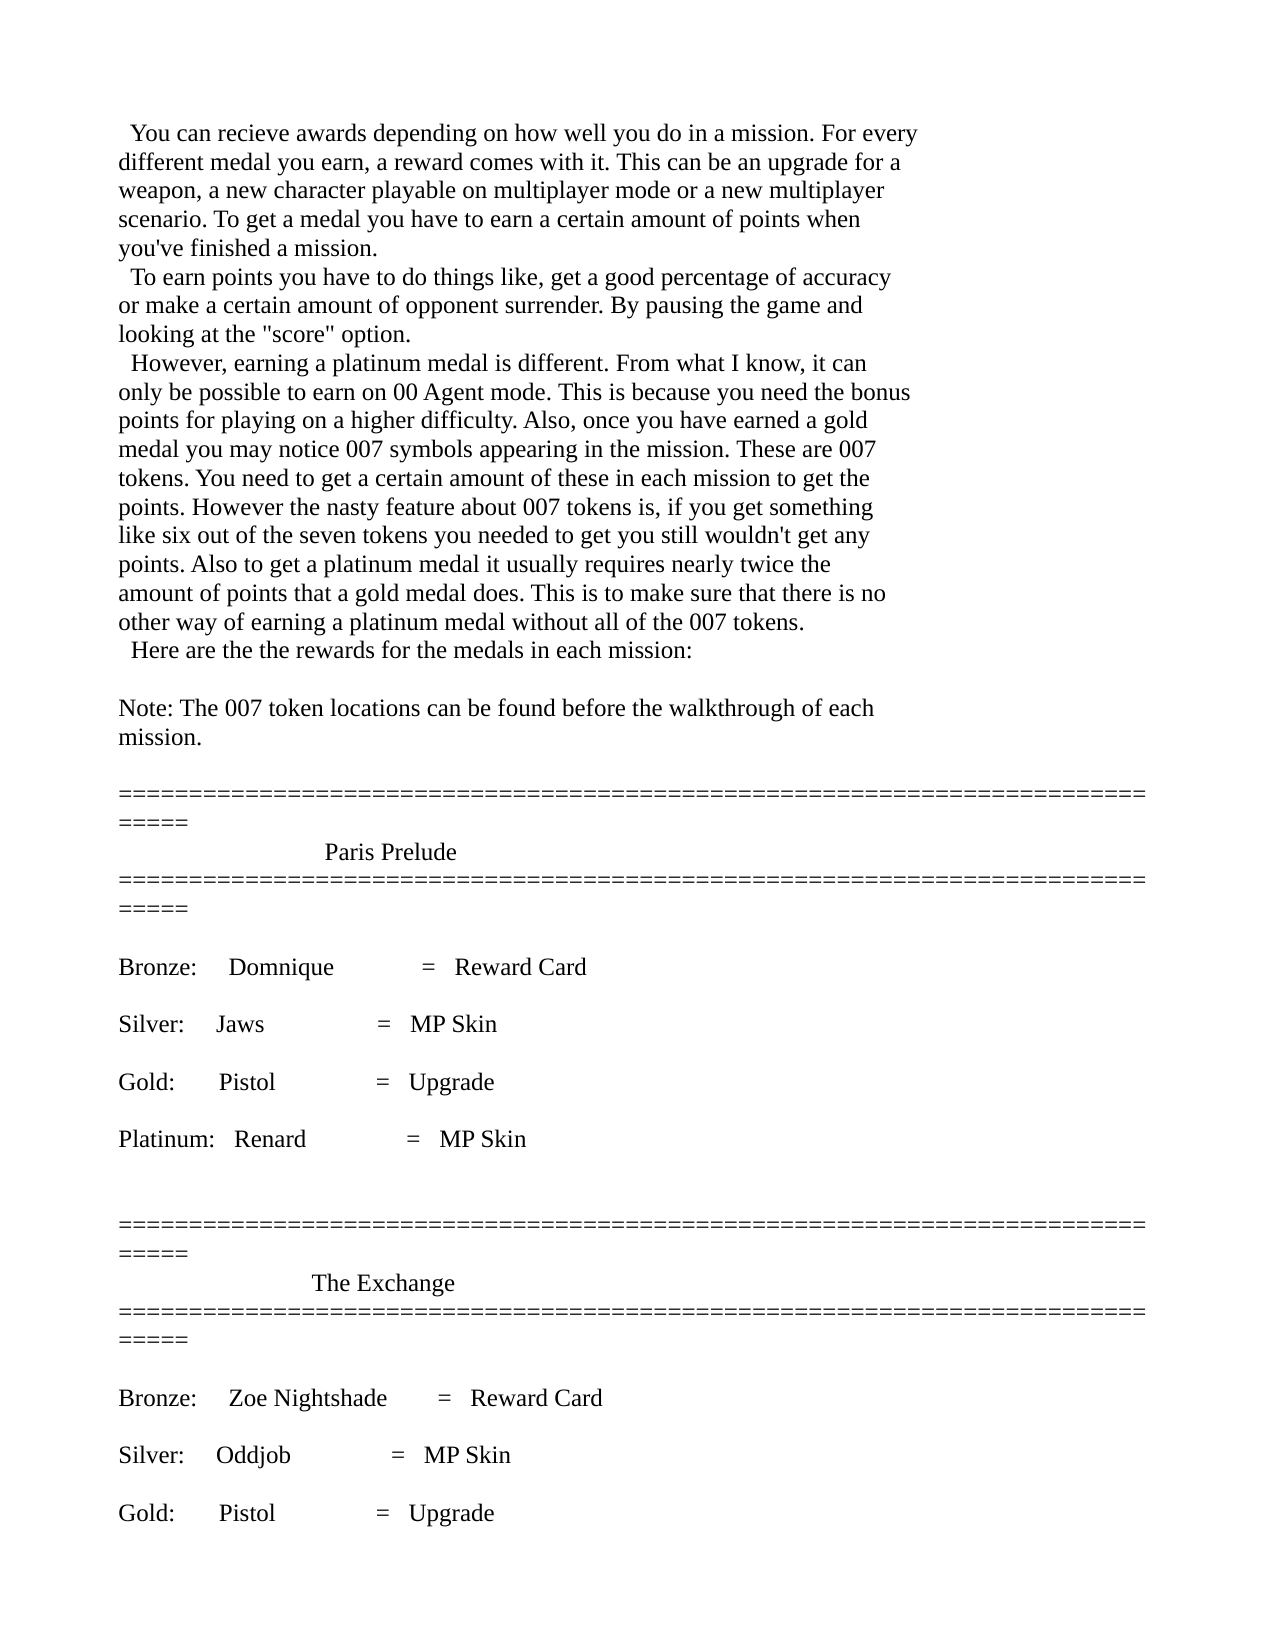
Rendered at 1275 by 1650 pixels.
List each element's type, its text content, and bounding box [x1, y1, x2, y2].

text To earn points you have to do things like, get a good percentage of accuracy [118, 262, 1157, 291]
text Gold: Pistol = Upgrade [118, 1498, 1157, 1527]
text you've finished a mission. [118, 233, 1157, 262]
text The Exchange [118, 1268, 1157, 1297]
text Gold: Pistol = Upgrade [118, 1067, 1157, 1096]
text Bronze: Zoe Nightshade = Reward Card [118, 1383, 1157, 1412]
text Note: The 007 token locations can be found before the walkthrough of each [118, 693, 1157, 722]
text Here are the the rewards for the medals in each mission: [118, 636, 1157, 664]
text scenario. To get a medal you have to earn a certain amount of points when [118, 204, 1157, 233]
text mission. [118, 722, 1157, 751]
text Silver: Oddjob = MP Skin [118, 1441, 1157, 1469]
text Paris Prelude [118, 837, 1157, 866]
text or make a certain amount of opponent surrender. By pausing the game and [118, 291, 1157, 319]
text tokens. You need to get a certain amount of these in each mission to get the [118, 463, 1157, 492]
text ============================================================================== [118, 1297, 1157, 1354]
text only be possible to earn on 00 Agent mode. This is because you need the bonus [118, 377, 1157, 406]
text weapon, a new character playable on multiplayer mode or a new multiplayer [118, 176, 1157, 204]
text points. Also to get a platinum medal it usually requires nearly twice the [118, 549, 1157, 578]
text ============================================================================== [118, 779, 1157, 837]
text ============================================================================== [118, 866, 1157, 923]
text Bronze: Domnique = Reward Card [118, 952, 1157, 981]
text points for playing on a higher difficulty. Also, once you have earned a gold [118, 406, 1157, 434]
text other way of earning a platinum medal without all of the 007 tokens. [118, 607, 1157, 636]
text You can recieve awards depending on how well you do in a mission. For every [118, 118, 1157, 147]
text amount of points that a gold medal does. This is to make sure that there is no [118, 578, 1157, 607]
text medal you may notice 007 symbols appearing in the mission. These are 007 [118, 434, 1157, 463]
text ============================================================================== [118, 1211, 1157, 1268]
text Platinum: Renard = MP Skin [118, 1124, 1157, 1153]
text Silver: Jaws = MP Skin [118, 1009, 1157, 1038]
text points. However the nasty feature about 007 tokens is, if you get something [118, 492, 1157, 521]
text different medal you earn, a reward comes with it. This can be an upgrade for a [118, 147, 1157, 176]
text like six out of the seven tokens you needed to get you still wouldn't get any [118, 521, 1157, 549]
text looking at the "score" option. [118, 319, 1157, 348]
text However, earning a platinum medal is different. From what I know, it can [118, 348, 1157, 377]
